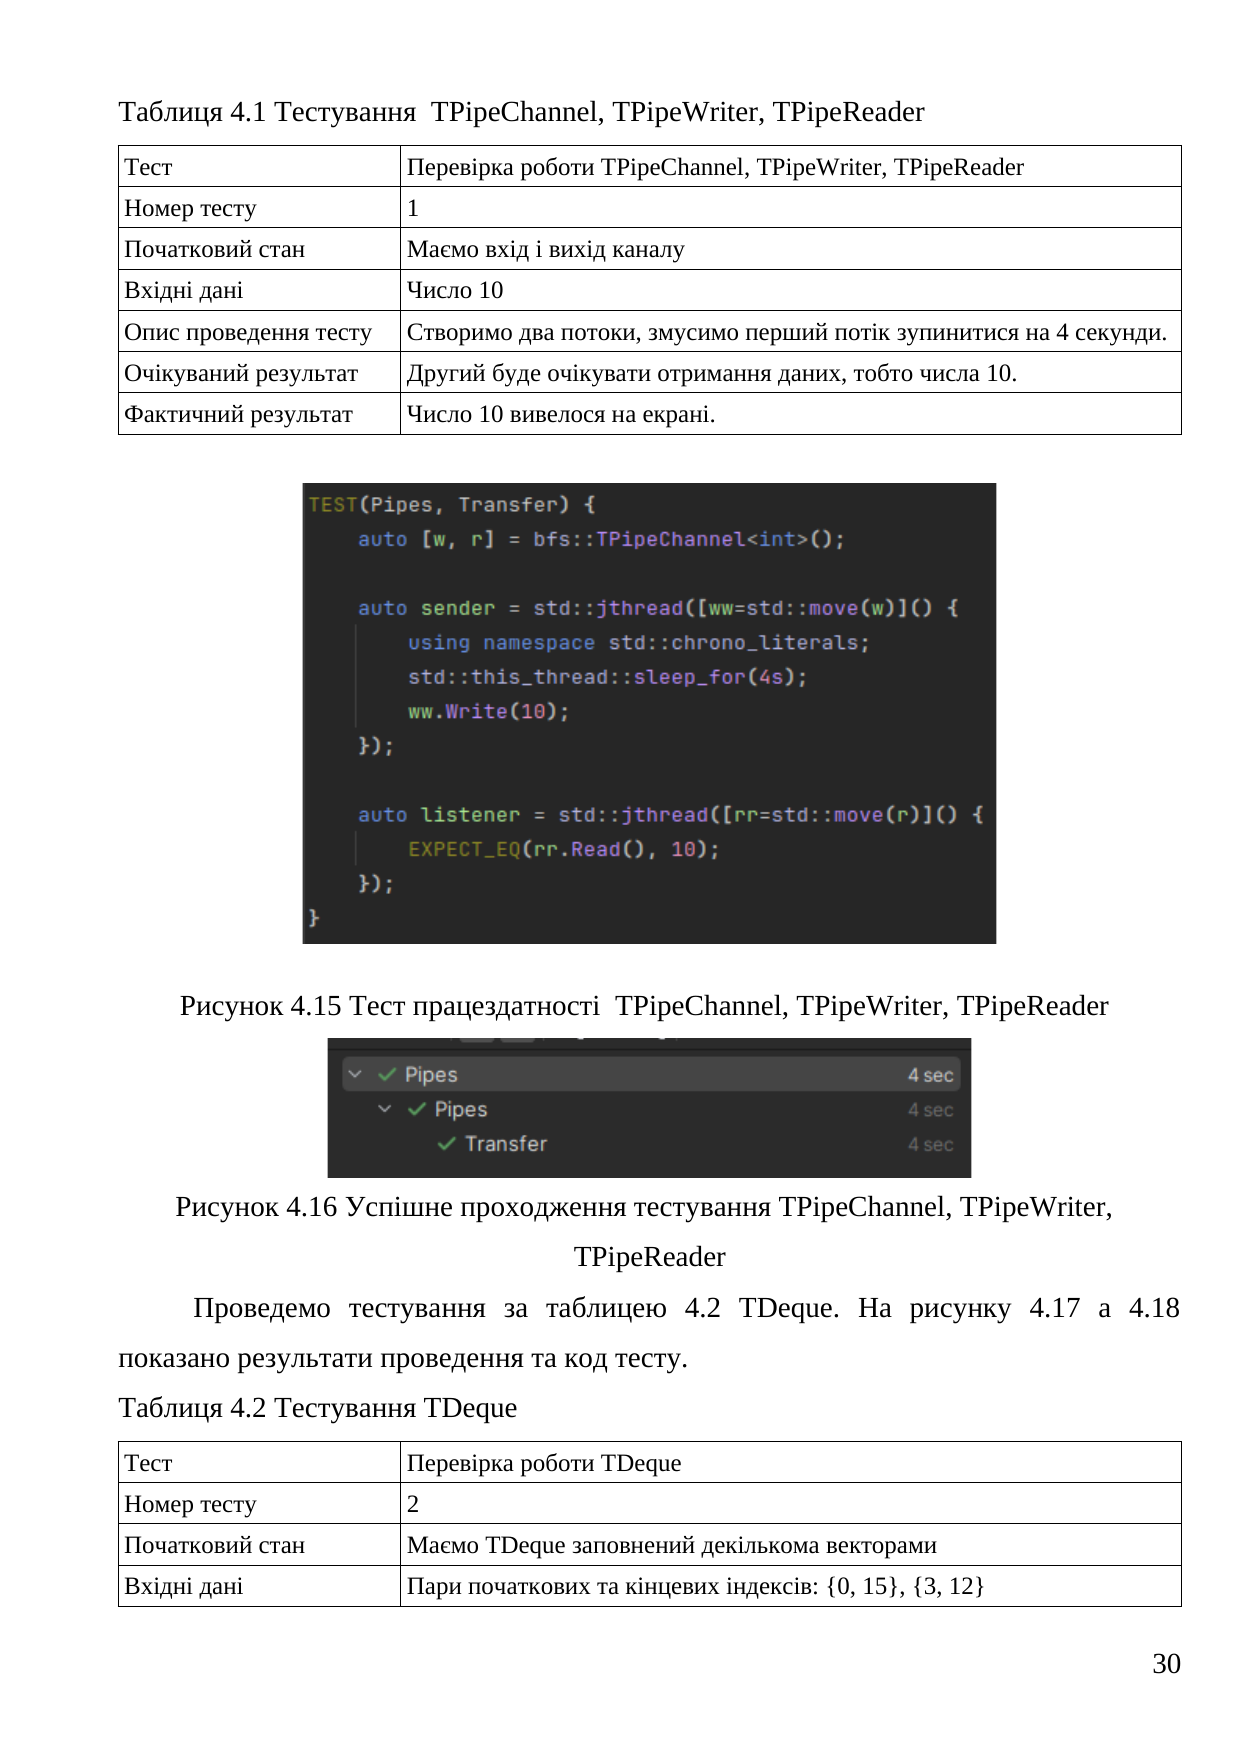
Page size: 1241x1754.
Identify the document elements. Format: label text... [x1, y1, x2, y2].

picture [302, 483, 997, 944]
table_cell Очікуваний результат [119, 352, 400, 392]
table_cell Опис проведення тесту [119, 311, 400, 351]
table_cell 2 [401, 1483, 1181, 1523]
table_cell Число 10 вивелося на екрані. [401, 393, 1181, 433]
table_cell Маємо вхід і вихід каналу [401, 228, 1181, 268]
list Тест працездатності TPipeChannel, TPipeWriter, TPipeReader [118, 485, 1181, 1022]
table_cell Початковий стан [119, 228, 400, 268]
table_cell Число 10 [401, 270, 1181, 310]
table_cell Початковий стан [119, 1524, 400, 1564]
table_cell Другий буде очікувати отримання даних, тобто числа 10. [401, 352, 1181, 392]
picture [327, 1038, 972, 1178]
table_cell Фактичний результат [119, 393, 400, 433]
text Проведемо тестування за таблицею 4.2 TDeque. На рисунку 4.17 а 4.18 показано результати проведення та код тесту. [118, 1290, 1181, 1374]
list Успішне проходження тестування TPipeChannel, TPipeWriter, TPipeReader [118, 1038, 1181, 1273]
table_header Перевірка роботи TDeque [401, 1442, 1181, 1482]
table_cell Вхідні дані [119, 270, 400, 310]
table_cell Номер тесту [119, 1483, 400, 1523]
table_cell Маємо TDeque заповнений декількома векторами [401, 1524, 1181, 1564]
list Тестування TDeque [118, 1391, 1181, 1424]
table_cell Номер тесту [119, 187, 400, 227]
table_header Тест [119, 146, 400, 186]
table_header Перевірка роботи TPipeChannel, TPipeWriter, TPipeReader [401, 146, 1181, 186]
table_header Тест [119, 1442, 400, 1482]
list Тестування TPipeChannel, TPipeWriter, TPipeReader [118, 94, 1181, 128]
table_cell Вхідні дані [119, 1566, 400, 1606]
table_cell Створимо два потоки, змусимо перший потік зупинитися на 4 секунди. [401, 311, 1181, 351]
table_cell 1 [401, 187, 1181, 227]
table_cell Пари початкових та кінцевих індексів: {0, 15}, {3, 12} [401, 1566, 1181, 1606]
